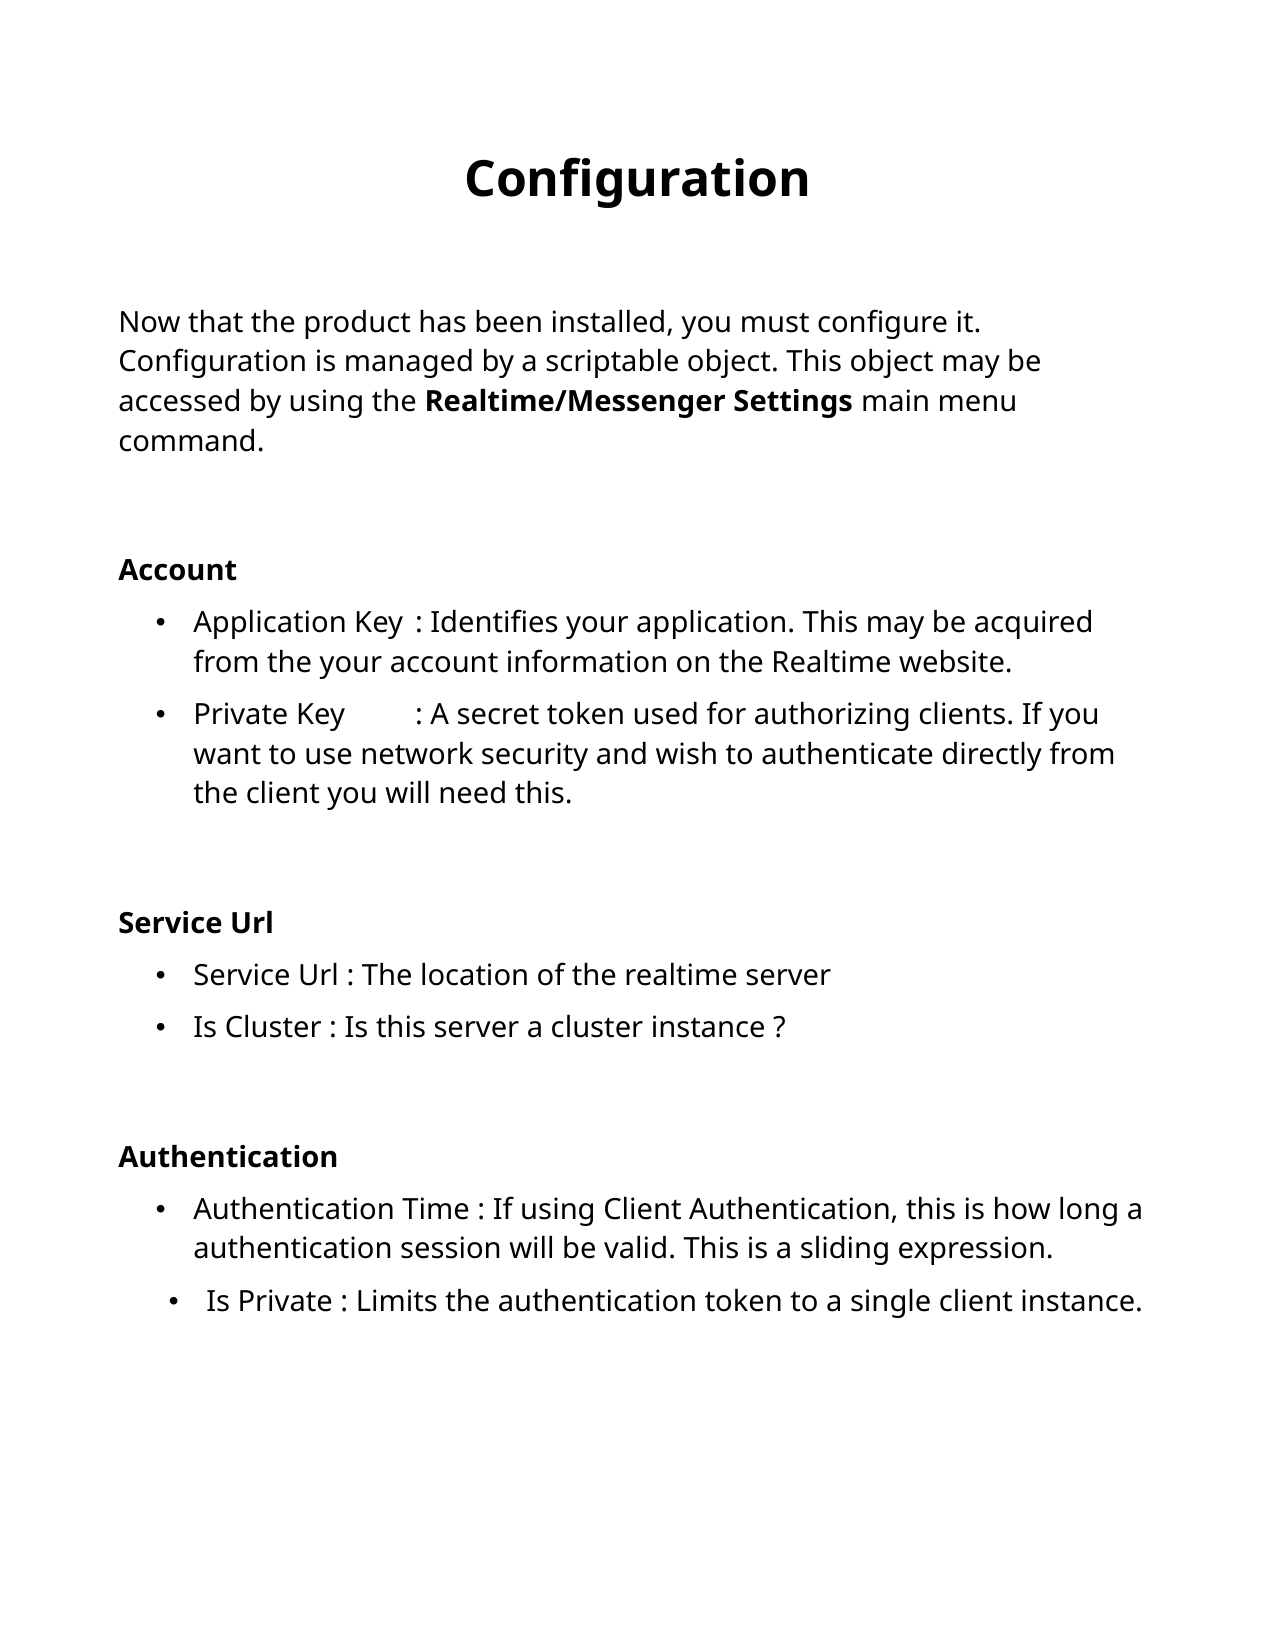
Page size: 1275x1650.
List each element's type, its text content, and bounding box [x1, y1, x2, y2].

list Private Key : A secret token used for authorizing clients. If you want to use network security and wish to authenticate directly from the client you will need this. [156, 693, 1157, 812]
subtitle Configuration [118, 143, 1157, 211]
list Is Cluster : Is this server a cluster instance ? [156, 1007, 1157, 1046]
subtitle Service Url [118, 902, 1157, 942]
list Service Url : The location of the realtime server [156, 954, 1157, 994]
list Is Private : Limits the authentication token to a single client instance. [156, 1280, 1157, 1320]
list Application Key : Identifies your application. This may be acquired from the your account information on the Realtime website. [156, 602, 1157, 681]
text Now that the product has been installed, you must configure it. Configuration is managed by a scriptable object. This object may be accessed by using the Realtime/Messenger Settings main menu command. [118, 301, 1157, 460]
subtitle Account [118, 549, 1157, 589]
list Authentication Time : If using Client Authentication, this is how long a authentication session will be valid. This is a sliding expression. [156, 1188, 1157, 1267]
subtitle Authentication [118, 1136, 1157, 1176]
